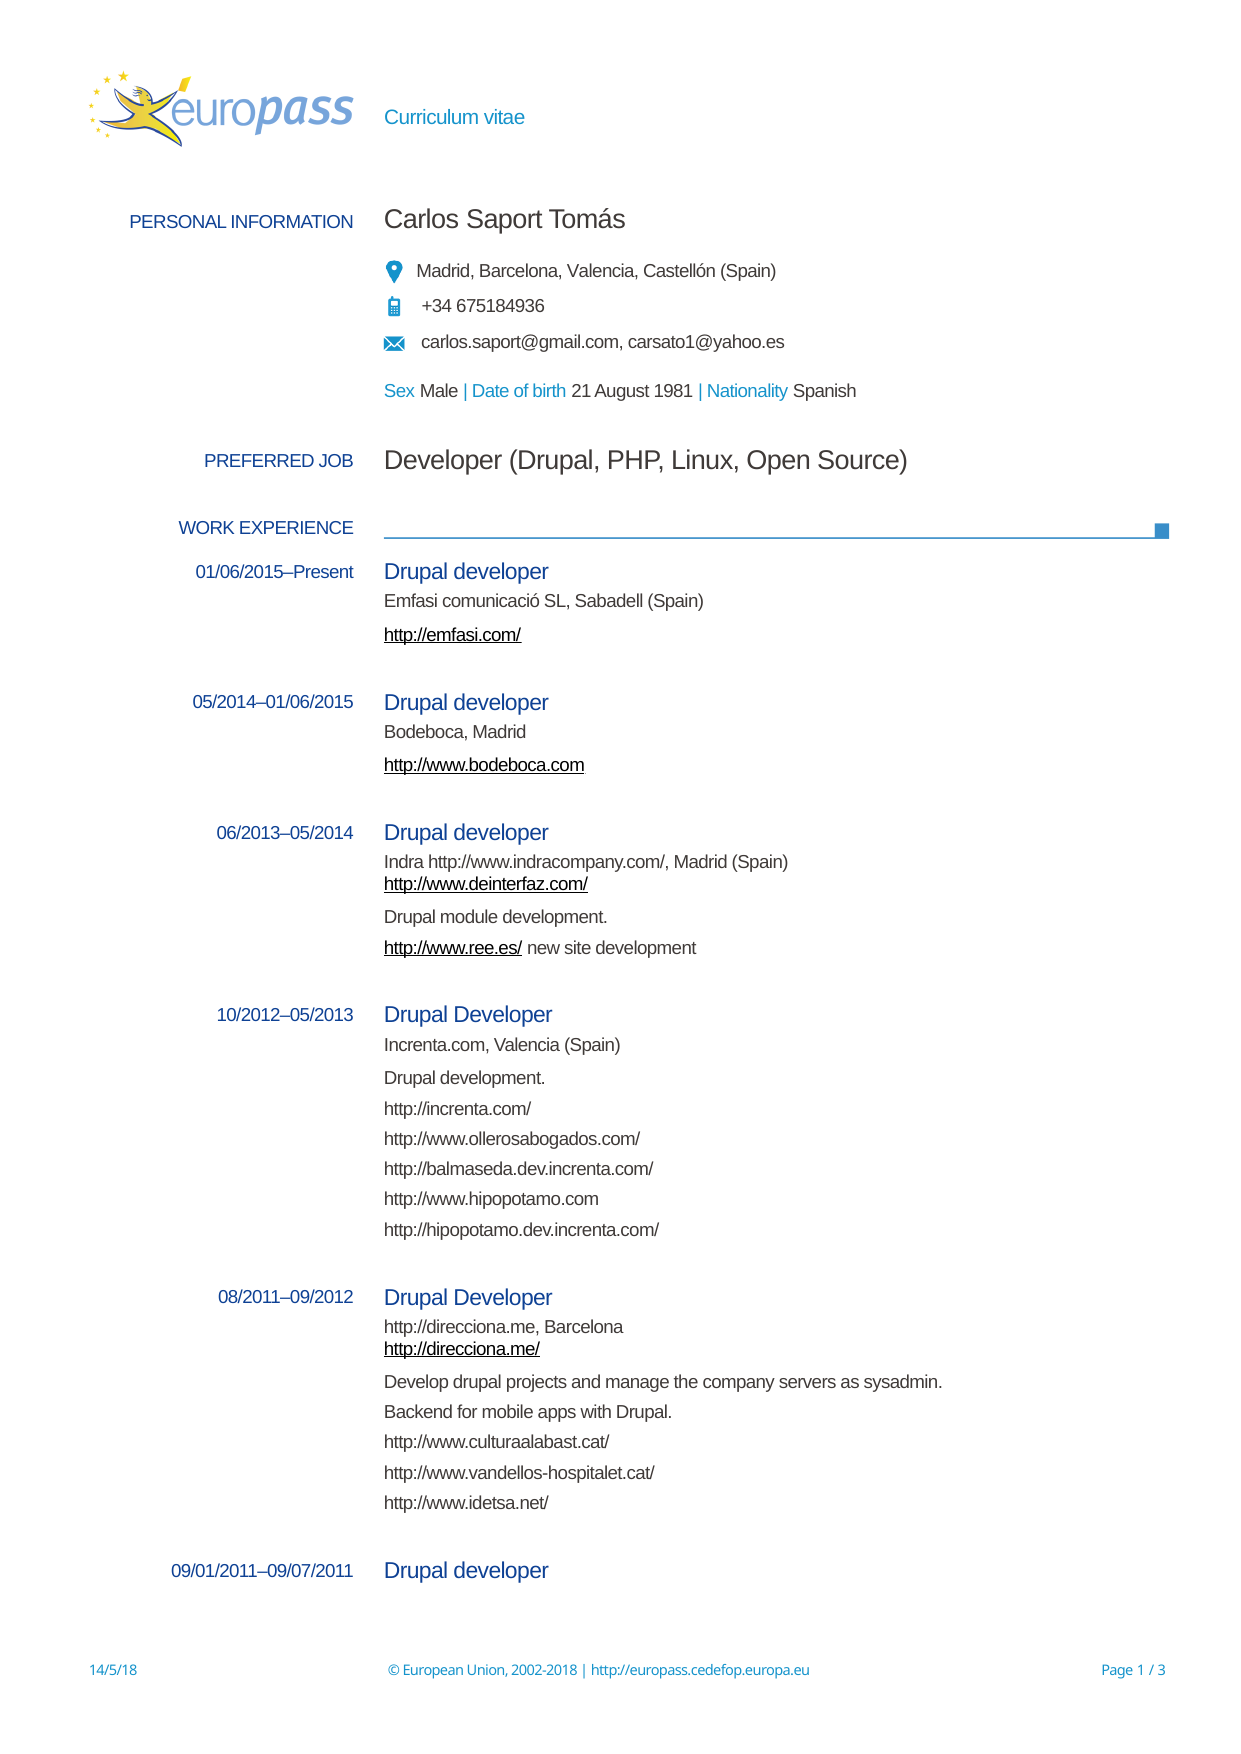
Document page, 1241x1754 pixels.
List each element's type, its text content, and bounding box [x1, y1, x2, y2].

table_cell http://www.bodeboca.com [384, 751, 1169, 781]
picture [383, 330, 405, 355]
table_header WORK EXPERIENCE [89, 517, 384, 538]
table_header 08/2011–09/2012 [89, 1284, 384, 1519]
table_cell http://emfasi.com/ [384, 621, 1169, 651]
table_cell carlos.saport@gmail.com, carsato1@yahoo.es [384, 331, 1169, 366]
table_header 01/06/2015–Present [89, 558, 384, 651]
table_header Drupal developer [384, 558, 1169, 584]
table_header PERSONAL INFORMATION [89, 201, 384, 236]
table_cell Increnta.com, Valencia (Spain) [384, 1028, 1169, 1064]
table_header Drupal Developer [384, 1001, 1169, 1028]
table_header Carlos Saport Tomás [384, 201, 1169, 236]
picture [383, 259, 405, 284]
table_header Drupal developer [384, 819, 1169, 845]
table_cell Emfasi comunicació SL, Sabadell (Spain) [384, 584, 1169, 621]
table_header 10/2012–05/2013 [89, 1001, 384, 1246]
picture [88, 70, 354, 147]
table_header Drupal developer [384, 1557, 1169, 1583]
table_cell Drupal module development. http://www.ree.es/ new site development [384, 903, 1169, 964]
table_cell Drupal development. http://increnta.com/ http://www.ollerosabogados.com/ http://balmaseda.dev.increnta.com/ http://www.hipopotamo.com http://hipopotamo.dev.increnta.com/ [384, 1064, 1169, 1246]
table_header 09/01/2011–09/07/2011 [89, 1557, 384, 1583]
table_header [384, 517, 1169, 523]
table_cell [384, 284, 1169, 295]
table_header Drupal developer [384, 689, 1169, 715]
table_cell +34 675184936 [384, 295, 1169, 331]
table_header Drupal Developer [384, 1284, 1169, 1310]
table_cell Indra http://www.indracompany.com/, Madrid (Spain) http://www.deinterfaz.com/ [384, 845, 1169, 903]
table_cell Sex Male | Date of birth 21 August 1981 | Nationality Spanish [384, 366, 1169, 407]
table_header 06/2013–05/2014 [89, 819, 384, 964]
table_cell Madrid, Barcelona, Valencia, Castellón (Spain) [405, 260, 1169, 283]
picture [383, 295, 405, 317]
table_cell [89, 236, 1169, 260]
table_header PREFERRED JOB [89, 444, 384, 480]
table_cell Develop drupal projects and manage the company servers as sysadmin. Backend for mobile apps with Drupal. http://www.culturaalabast.cat/ http://www.vandellos-hospitalet.cat/ http://www.idetsa.net/ [384, 1368, 1169, 1519]
table_header 05/2014–01/06/2015 [89, 689, 384, 781]
table_cell [89, 260, 384, 407]
table_cell http://direcciona.me, Barcelona http://direcciona.me/ [384, 1310, 1169, 1368]
table_cell Bodeboca, Madrid [384, 715, 1169, 751]
picture [383, 523, 1170, 539]
table_header Developer (Drupal, PHP, Linux, Open Source) [384, 444, 1169, 480]
